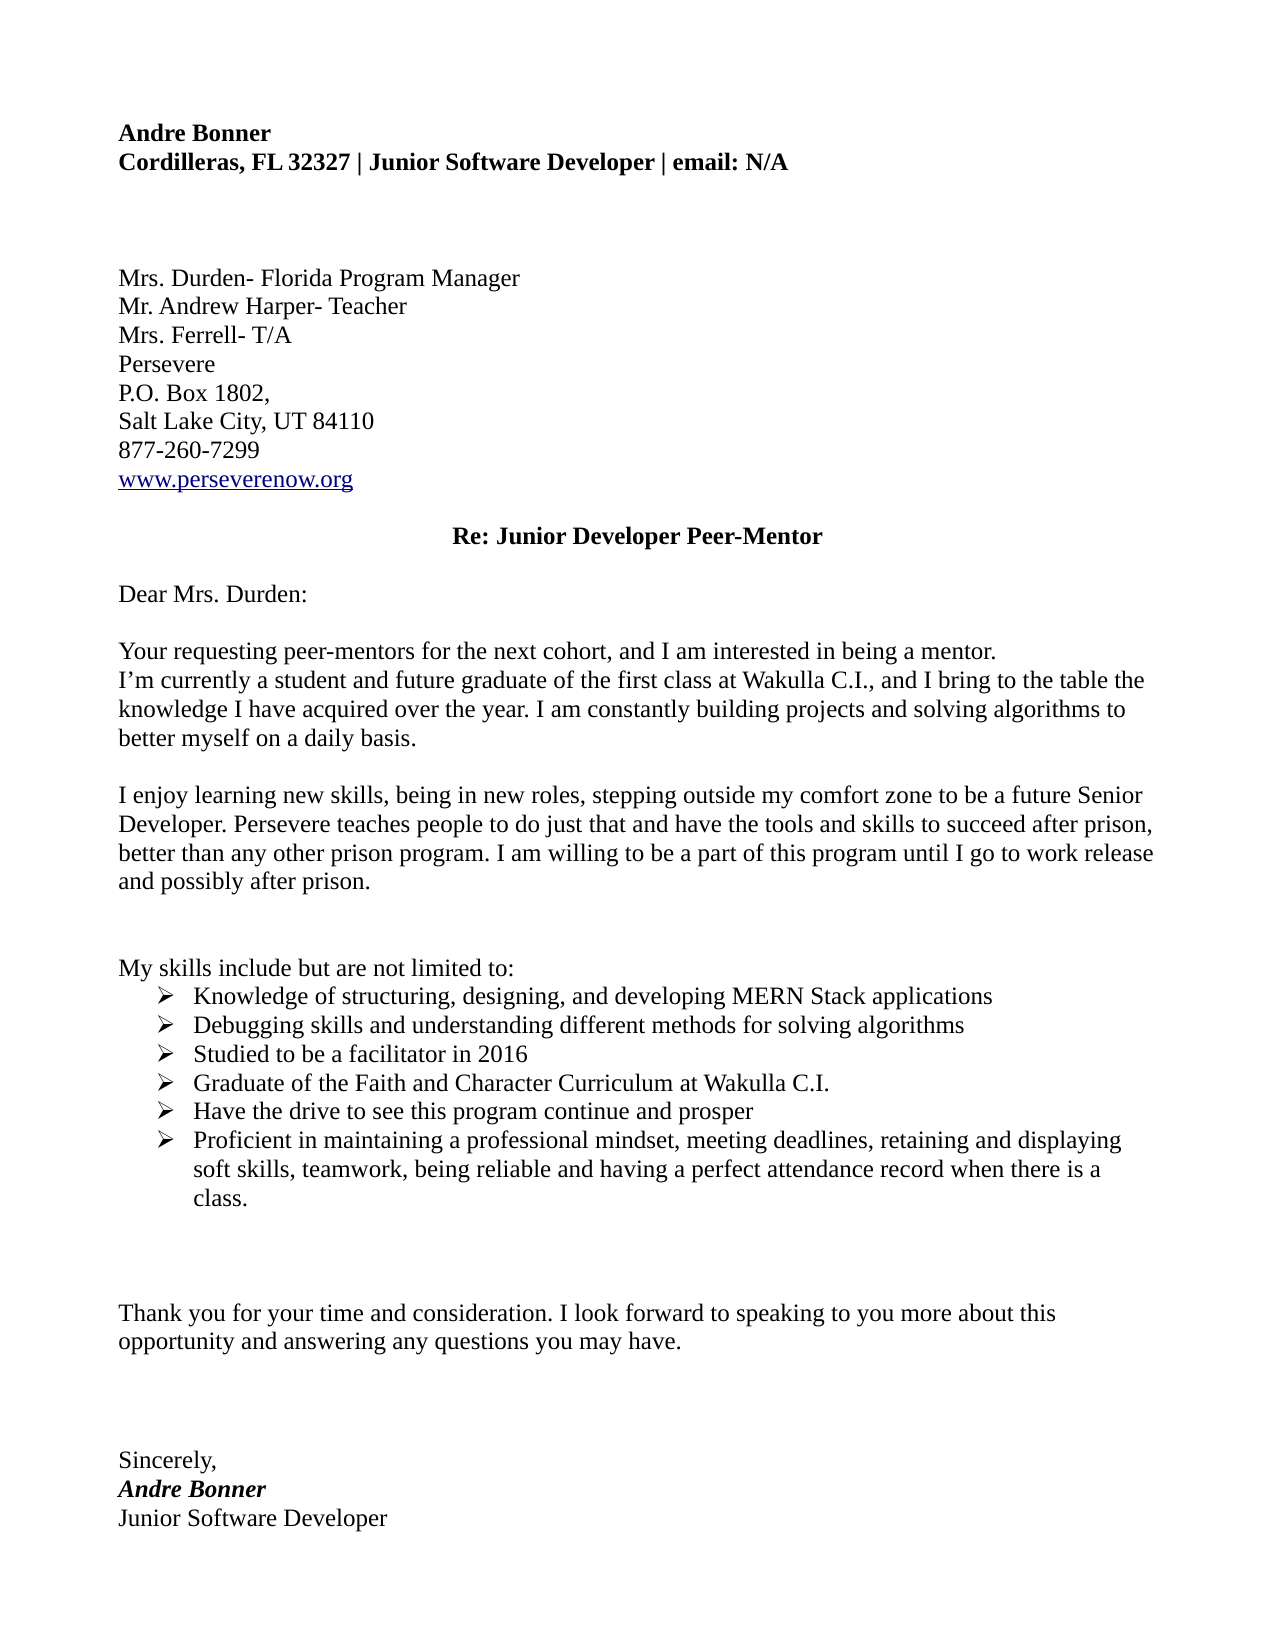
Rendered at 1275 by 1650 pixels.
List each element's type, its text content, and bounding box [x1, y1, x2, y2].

list Debugging skills and understanding different methods for solving algorithms [156, 1010, 1157, 1039]
text Re: Junior Developer Peer-Mentor [118, 521, 1157, 550]
text I’m currently a student and future graduate of the first class at Wakulla C.I., and I bring to the table the knowledge I have acquired over the year. I am constantly building projects and solving algorithms to better myself on a daily basis. [118, 665, 1157, 751]
text Mrs. Durden- Florida Program Manager [118, 263, 1157, 291]
text Dear Mrs. Durden: [118, 579, 1157, 608]
list Proficient in maintaining a professional mindset, meeting deadlines, retaining and displaying soft skills, teamwork, being reliable and having a perfect attendance record when there is a class. [156, 1125, 1157, 1211]
text Salt Lake City, UT 84110 [118, 406, 1157, 435]
text Your requesting peer-mentors for the next cohort, and I am interested in being a mentor. [118, 636, 1157, 665]
list Have the drive to see this program continue and prosper [156, 1096, 1157, 1125]
text My skills include but are not limited to: [118, 953, 1157, 981]
text 877-260-7299 [118, 435, 1157, 464]
text Mr. Andrew Harper- Teacher [118, 291, 1157, 320]
text Persevere [118, 349, 1157, 378]
text Mrs. Ferrell- T/A [118, 320, 1157, 349]
text P.O. Box 1802, [118, 378, 1157, 406]
list Studied to be a facilitator in 2016 [156, 1039, 1157, 1068]
list Knowledge of structuring, designing, and developing MERN Stack applications [156, 981, 1157, 1010]
text www.perseverenow.org [118, 464, 1157, 493]
list Graduate of the Faith and Character Curriculum at Wakulla C.I. [156, 1068, 1157, 1096]
text Thank you for your time and consideration. I look forward to speaking to you more about this opportunity and answering any questions you may have. [118, 1298, 1157, 1355]
text I enjoy learning new skills, being in new roles, stepping outside my comfort zone to be a future Senior Developer. Persevere teaches people to do just that and have the tools and skills to succeed after prison, better than any other prison program. I am willing to be a part of this program until I go to work release and possibly after prison. [118, 780, 1157, 895]
